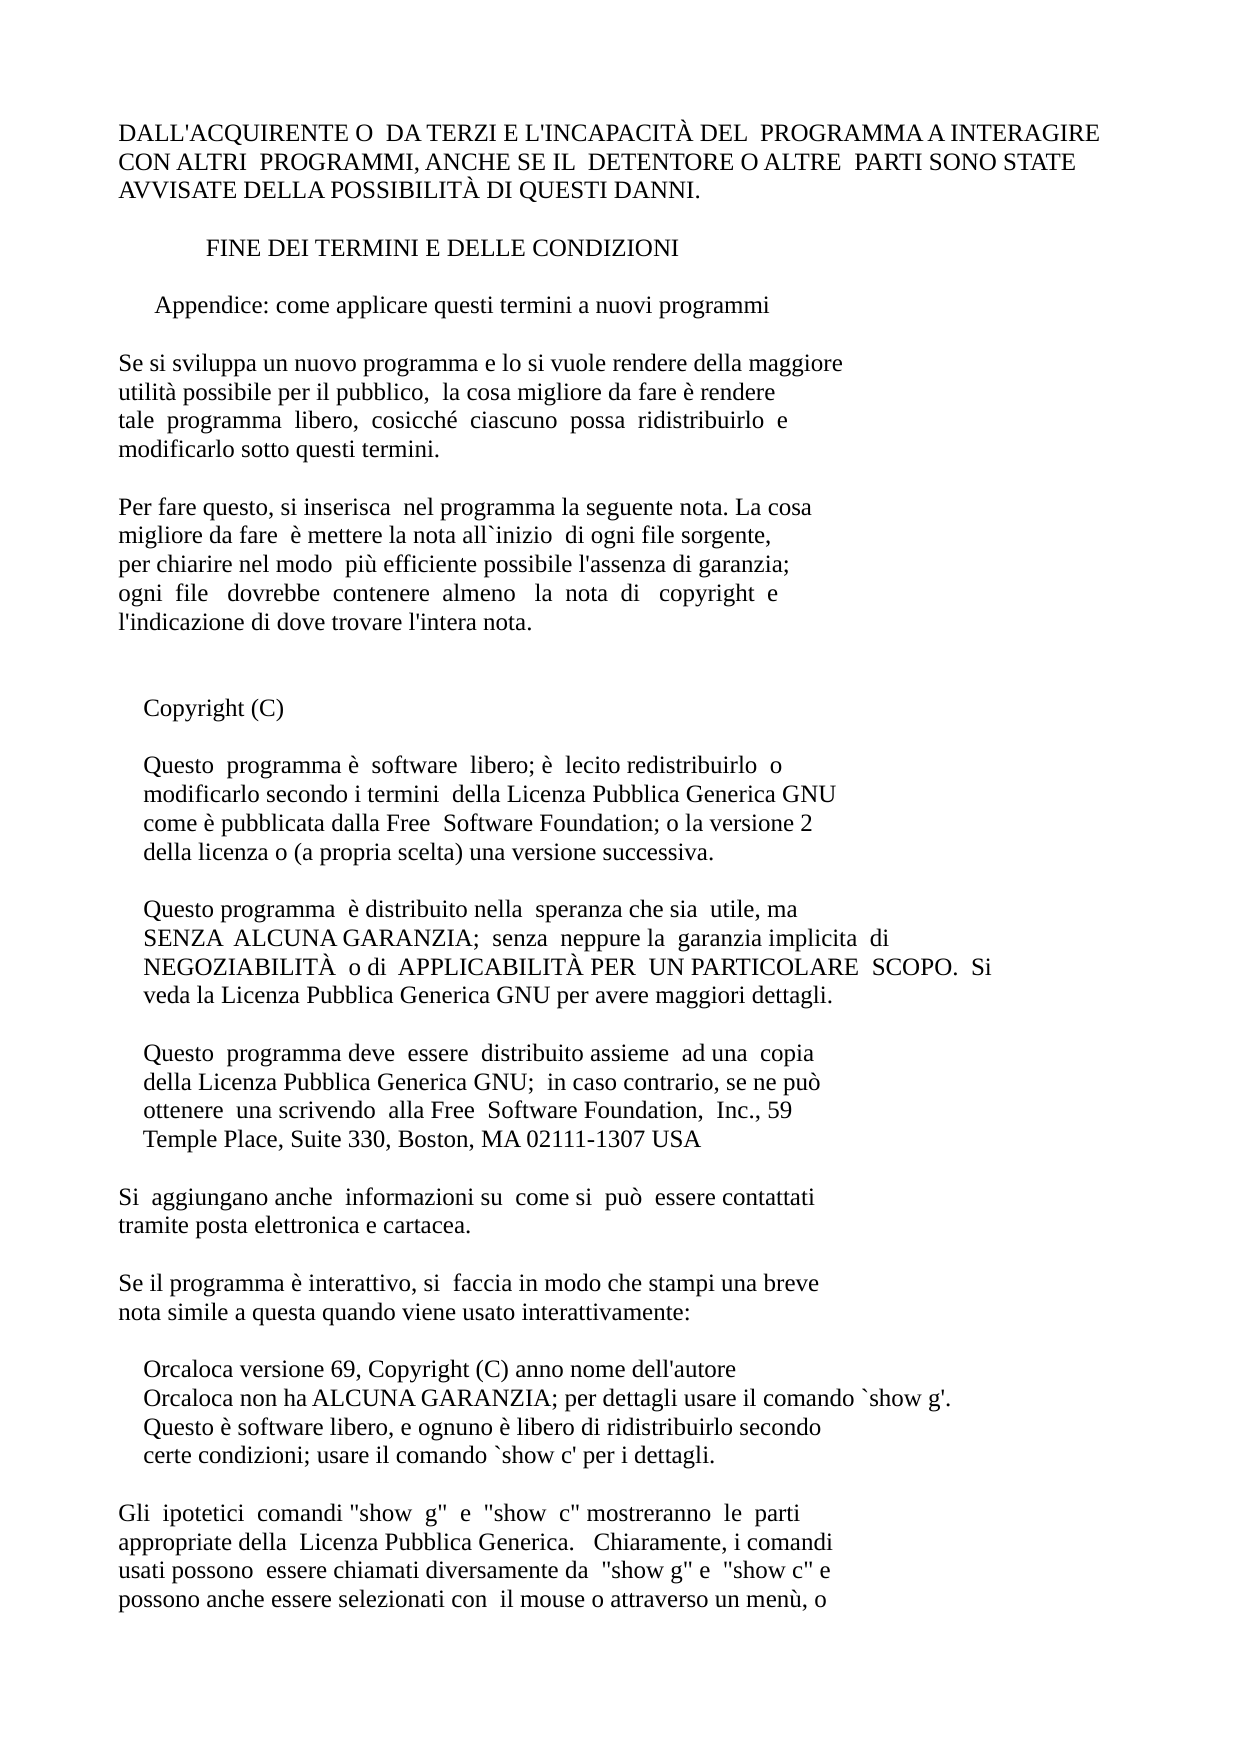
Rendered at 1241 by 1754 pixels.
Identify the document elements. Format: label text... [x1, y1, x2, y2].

text FINE DEI TERMINI E DELLE CONDIZIONI [118, 233, 1122, 262]
text Se si sviluppa un nuovo programma e lo si vuole rendere della maggiore [118, 348, 1122, 377]
text Questo programma è software libero; è lecito redistribuirlo o [118, 751, 1122, 779]
text Questo programma deve essere distribuito assieme ad una copia [118, 1038, 1122, 1067]
text ogni file dovrebbe contenere almeno la nota di copyright e [118, 578, 1122, 607]
text veda la Licenza Pubblica Generica GNU per avere maggiori dettagli. [118, 981, 1122, 1009]
text usati possono essere chiamati diversamente da "show g" e "show c" e [118, 1556, 1122, 1584]
text SENZA ALCUNA GARANZIA; senza neppure la garanzia implicita di [118, 923, 1122, 952]
text Gli ipotetici comandi "show g" e "show c" mostreranno le parti [118, 1498, 1122, 1527]
text AVVISATE DELLA POSSIBILITÀ DI QUESTI DANNI. [118, 176, 1122, 204]
text NEGOZIABILITÀ o di APPLICABILITÀ PER UN PARTICOLARE SCOPO. Si [118, 952, 1122, 981]
text utilità possibile per il pubblico, la cosa migliore da fare è rendere [118, 377, 1122, 406]
text nota simile a questa quando viene usato interattivamente: [118, 1297, 1122, 1326]
text tale programma libero, cosicché ciascuno possa ridistribuirlo e [118, 406, 1122, 434]
text CON ALTRI PROGRAMMI, ANCHE SE IL DETENTORE O ALTRE PARTI SONO STATE [118, 147, 1122, 176]
text Per fare questo, si inserisca nel programma la seguente nota. La cosa [118, 492, 1122, 521]
text Orcaloca non ha ALCUNA GARANZIA; per dettagli usare il comando `show g'. [118, 1383, 1122, 1412]
text Copyright (C) [118, 693, 1122, 722]
text tramite posta elettronica e cartacea. [118, 1211, 1122, 1239]
text Appendice: come applicare questi termini a nuovi programmi [118, 291, 1122, 319]
text possono anche essere selezionati con il mouse o attraverso un menù, o [118, 1584, 1122, 1613]
text Questo è software libero, e ognuno è libero di ridistribuirlo secondo [118, 1412, 1122, 1441]
text l'indicazione di dove trovare l'intera nota. [118, 607, 1122, 636]
text certe condizioni; usare il comando `show c' per i dettagli. [118, 1441, 1122, 1469]
text per chiarire nel modo più efficiente possibile l'assenza di garanzia; [118, 549, 1122, 578]
text Si aggiungano anche informazioni su come si può essere contattati [118, 1182, 1122, 1211]
text DALL'ACQUIRENTE O DA TERZI E L'INCAPACITÀ DEL PROGRAMMA A INTERAGIRE [118, 118, 1122, 147]
text ottenere una scrivendo alla Free Software Foundation, Inc., 59 [118, 1096, 1122, 1124]
text appropriate della Licenza Pubblica Generica. Chiaramente, i comandi [118, 1527, 1122, 1556]
text della licenza o (a propria scelta) una versione successiva. [118, 837, 1122, 866]
text modificarlo sotto questi termini. [118, 434, 1122, 463]
text Se il programma è interattivo, si faccia in modo che stampi una breve [118, 1268, 1122, 1297]
text Orcaloca versione 69, Copyright (C) anno nome dell'autore [118, 1354, 1122, 1383]
text Questo programma è distribuito nella speranza che sia utile, ma [118, 894, 1122, 923]
text Temple Place, Suite 330, Boston, MA 02111-1307 USA [118, 1124, 1122, 1153]
text della Licenza Pubblica Generica GNU; in caso contrario, se ne può [118, 1067, 1122, 1096]
text modificarlo secondo i termini della Licenza Pubblica Generica GNU [118, 779, 1122, 808]
text migliore da fare è mettere la nota all`inizio di ogni file sorgente, [118, 521, 1122, 549]
text come è pubblicata dalla Free Software Foundation; o la versione 2 [118, 808, 1122, 837]
